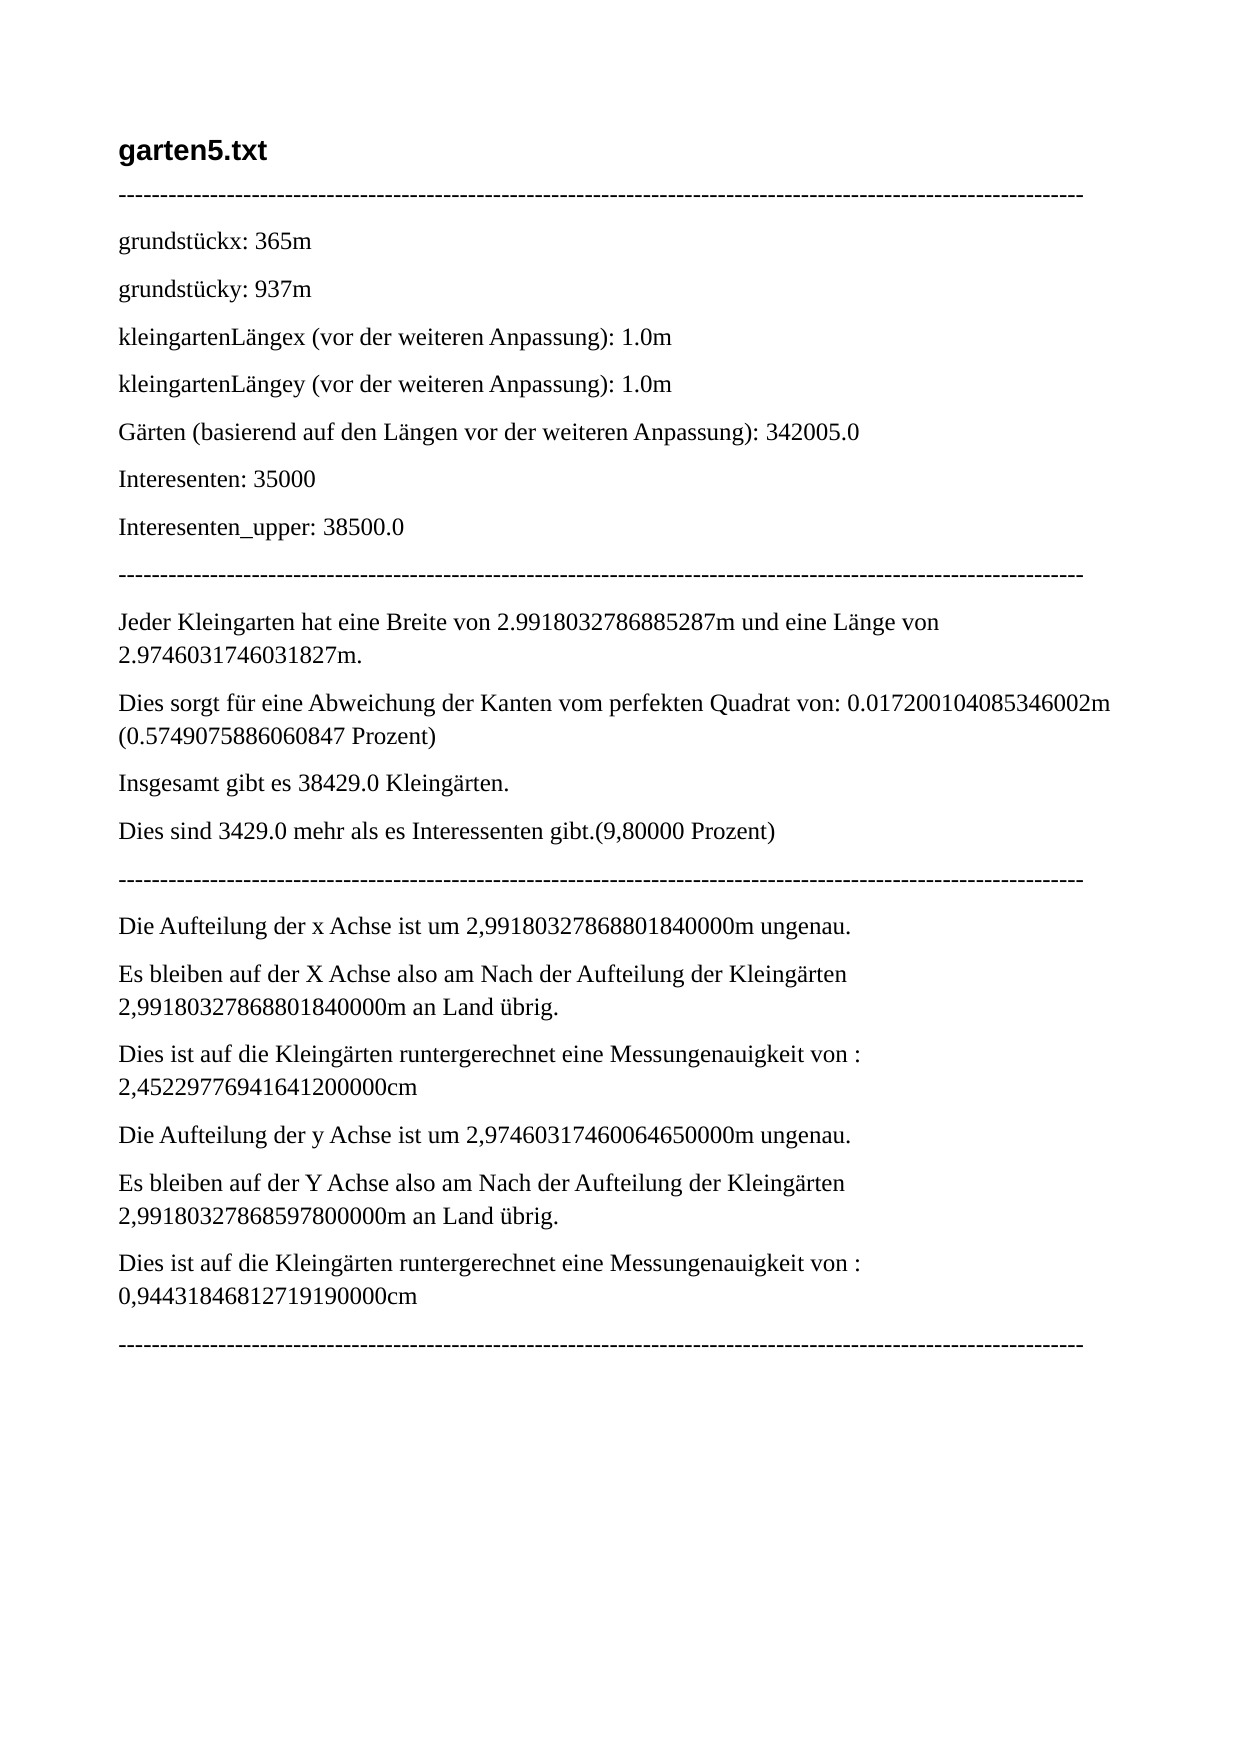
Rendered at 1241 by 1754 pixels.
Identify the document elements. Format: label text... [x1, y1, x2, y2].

text -------------------------------------------------------------------------------------------------------------------- [118, 179, 1122, 207]
text Dies ist auf die Kleingärten runtergerechnet eine Messungenauigkeit von : 0,94431846812719190000cm [118, 1248, 1122, 1310]
text Interesenten_upper: 38500.0 [118, 512, 1122, 541]
text -------------------------------------------------------------------------------------------------------------------- [118, 1329, 1122, 1358]
text grundstücky: 937m [118, 274, 1122, 303]
text Gärten (basierend auf den Längen vor der weiteren Anpassung): 342005.0 [118, 417, 1122, 446]
text Dies ist auf die Kleingärten runtergerechnet eine Messungenauigkeit von : 2,45229776941641200000cm [118, 1039, 1122, 1101]
text Jeder Kleingarten hat eine Breite von 2.9918032786885287m und eine Länge von 2.9746031746031827m. [118, 607, 1122, 669]
text Die Aufteilung der x Achse ist um 2,99180327868801840000m ungenau. [118, 911, 1122, 940]
text Insgesamt gibt es 38429.0 Kleingärten. [118, 768, 1122, 797]
text -------------------------------------------------------------------------------------------------------------------- [118, 559, 1122, 588]
text Interesenten: 35000 [118, 464, 1122, 493]
text kleingartenLängey (vor der weiteren Anpassung): 1.0m [118, 369, 1122, 398]
text Es bleiben auf der X Achse also am Nach der Aufteilung der Kleingärten 2,99180327868801840000m an Land übrig. [118, 959, 1122, 1021]
text Die Aufteilung der y Achse ist um 2,97460317460064650000m ungenau. [118, 1120, 1122, 1149]
text grundstückx: 365m [118, 226, 1122, 255]
text Es bleiben auf der Y Achse also am Nach der Aufteilung der Kleingärten 2,99180327868597800000m an Land übrig. [118, 1168, 1122, 1229]
text kleingartenLängex (vor der weiteren Anpassung): 1.0m [118, 322, 1122, 350]
subtitle garten5.txt [118, 133, 1122, 166]
text Dies sorgt für eine Abweichung der Kanten vom perfekten Quadrat von: 0.017200104085346002m (0.5749075886060847 Prozent) [118, 688, 1122, 749]
text Dies sind 3429.0 mehr als es Interessenten gibt.(9,80000 Prozent) [118, 816, 1122, 845]
text -------------------------------------------------------------------------------------------------------------------- [118, 864, 1122, 892]
